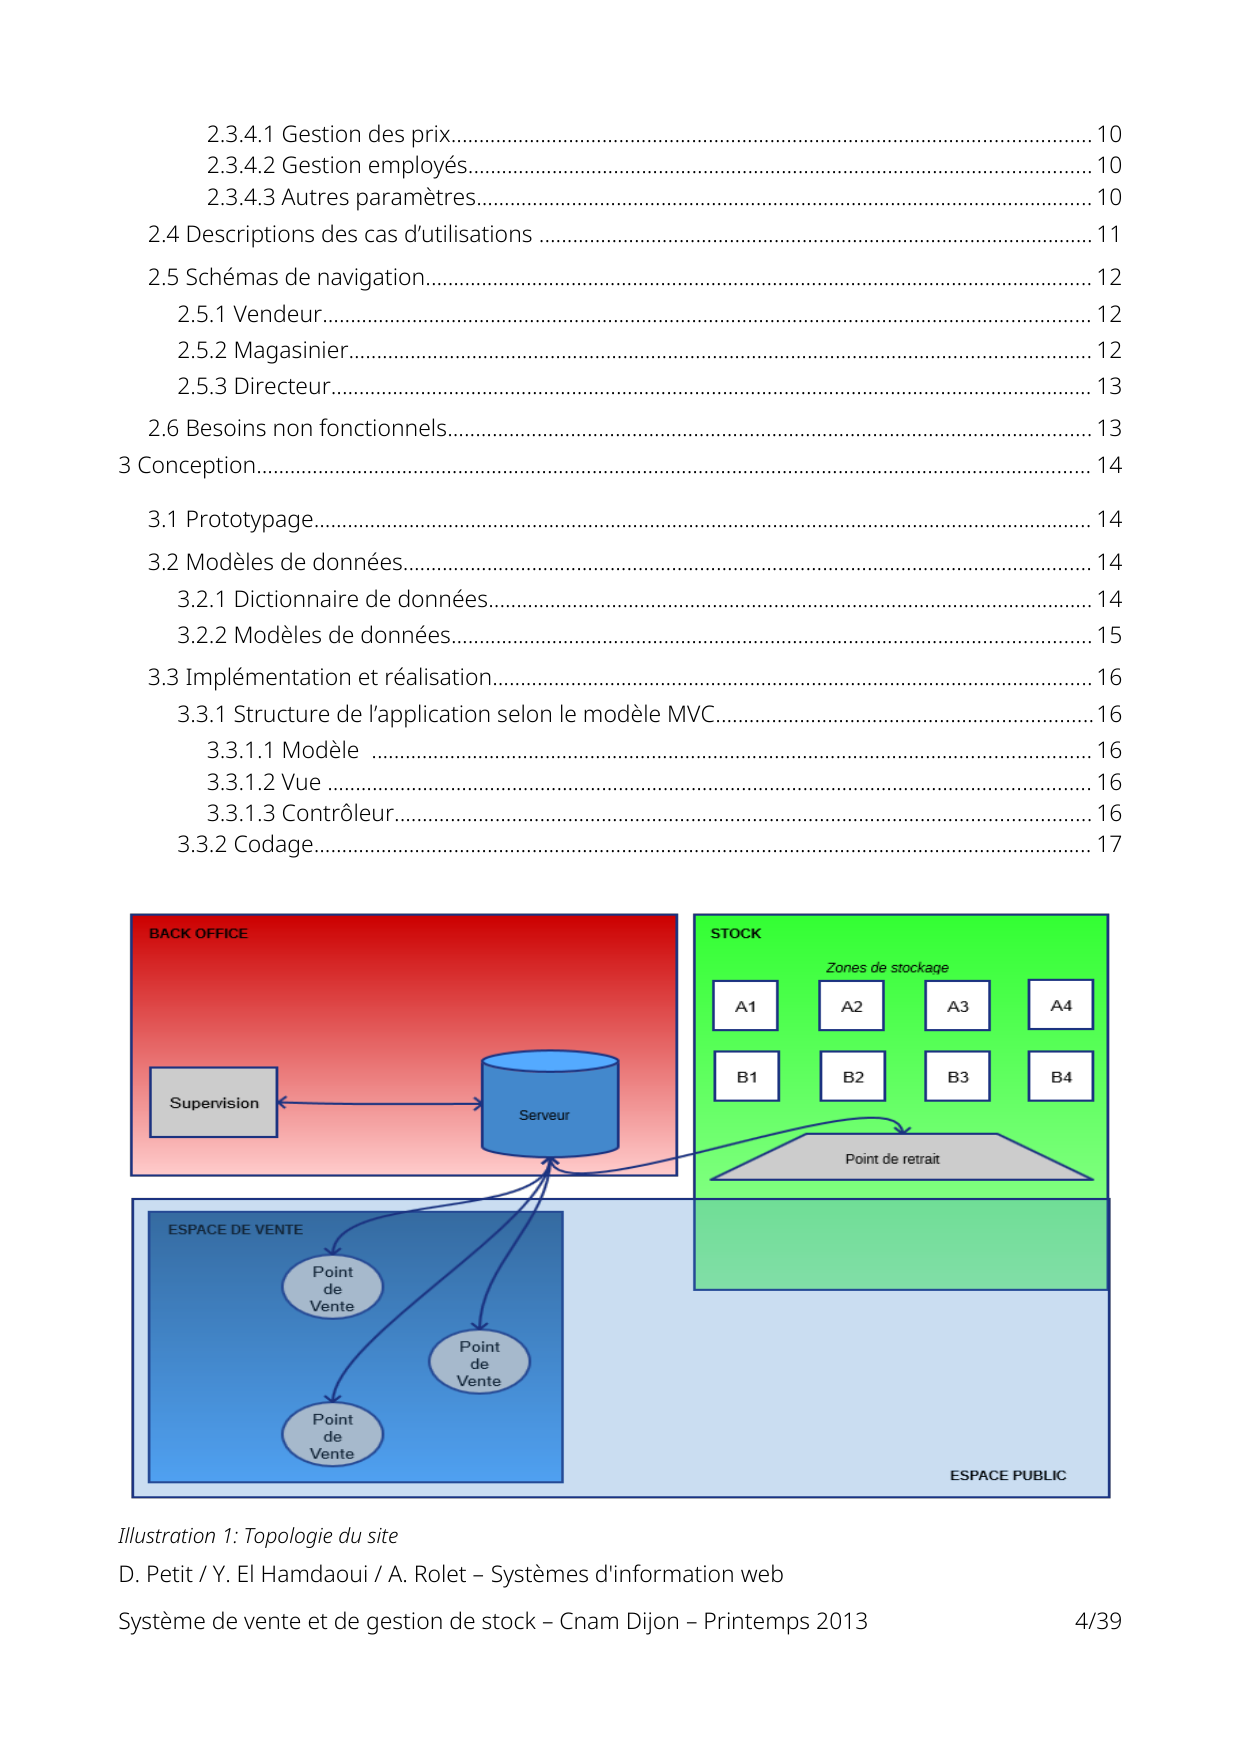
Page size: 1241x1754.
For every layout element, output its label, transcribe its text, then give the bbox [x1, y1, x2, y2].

text 3.2 Modèles de données 14 [148, 546, 1122, 577]
text 3.3.1.3 Contrôleur 16 [207, 797, 1122, 828]
text 3.3.2 Codage 17 [177, 828, 1122, 859]
text 2.5 Schémas de navigation 12 [148, 261, 1122, 292]
text 3.3.1 Structure de l’application selon le modèle MVC 16 [177, 698, 1122, 729]
text 2.6 Besoins non fonctionnels 13 [148, 412, 1122, 443]
text 2.3.4.3 Autres paramètres 10 [207, 181, 1122, 212]
text 2.4 Descriptions des cas d’utilisations 11 [148, 218, 1122, 249]
text 3 Conception 14 [118, 449, 1122, 480]
text 2.5.1 Vendeur 12 [177, 298, 1122, 329]
text 2.3.4.1 Gestion des prix 10 [207, 118, 1122, 149]
text 2.5.2 Magasinier 12 [177, 334, 1122, 365]
picture [118, 904, 1123, 1508]
text 2.3.4.2 Gestion employés 10 [207, 149, 1122, 181]
text 3.3 Implémentation et réalisation 16 [148, 661, 1122, 692]
text 3.3.1.1 Modèle 16 [207, 734, 1122, 765]
text 3.2.1 Dictionnaire de données 14 [177, 583, 1122, 614]
text 3.2.2 Modèles de données 15 [177, 619, 1122, 650]
text Illustration 1: Topologie du site [118, 1508, 1122, 1550]
text 3.1 Prototypage 14 [148, 503, 1122, 534]
text 3.3.1.2 Vue 16 [207, 765, 1122, 797]
text 2.5.3 Directeur 13 [177, 370, 1122, 401]
